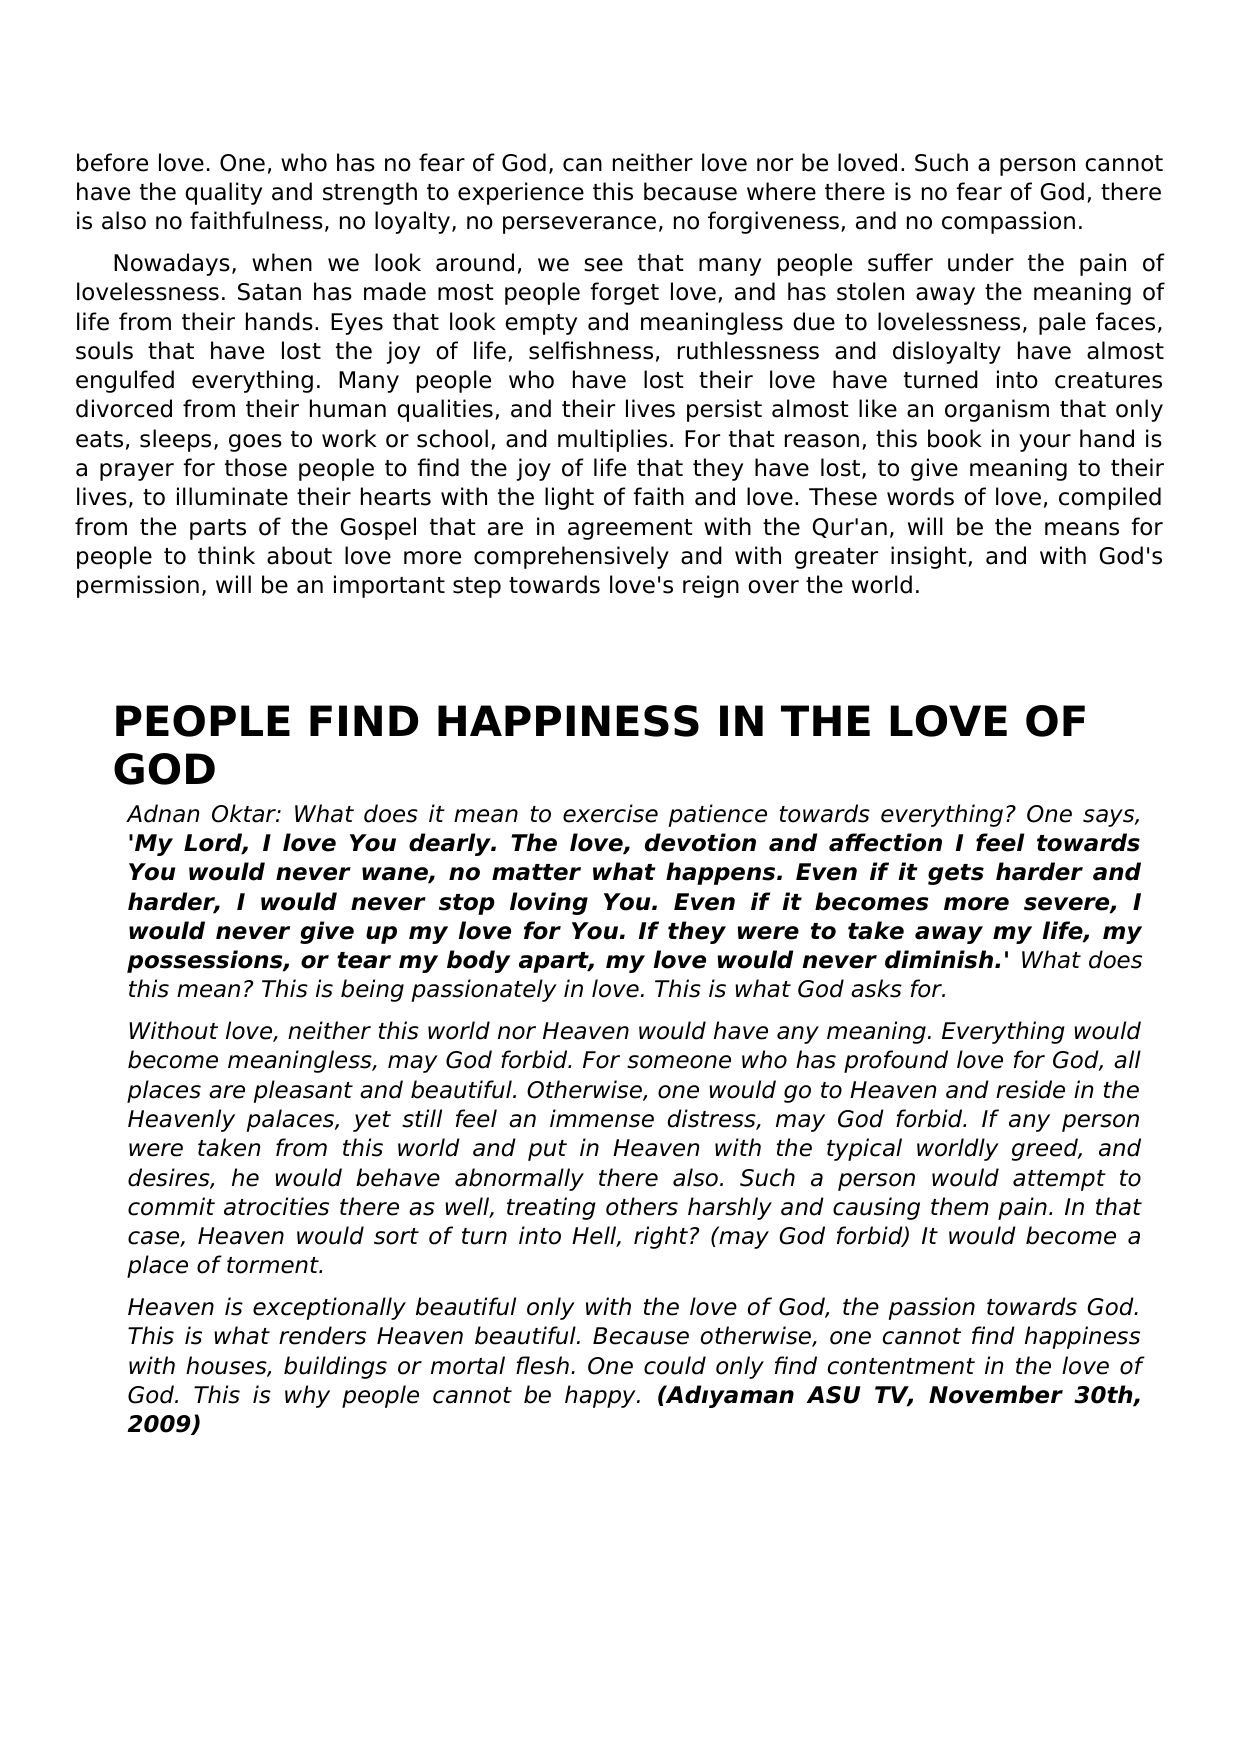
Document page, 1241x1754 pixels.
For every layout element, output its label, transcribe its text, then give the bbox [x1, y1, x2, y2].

text Heaven is exceptionally beautiful only with the love of God, the passion towards God. This is what renders Heaven beautiful. Because otherwise, one cannot find happiness with houses, buildings or mortal flesh. One could only find contentment in the love of God. This is why people cannot be happy. (Adıyaman ASU TV, November 30th, 2009) [127, 1294, 1143, 1438]
text Without love, neither this world nor Heaven would have any meaning. Everything would become meaningless, may God forbid. For someone who has profound love for God, all places are pleasant and beautiful. Otherwise, one would go to Heaven and reside in the Heavenly palaces, yet still feel an immense distress, may God forbid. If any person were taken from this world and put in Heaven with the typical worldly greed, and desires, he would behave abnormally there also. Such a person would attempt to commit atrocities there as well, treating others harshly and causing them pain. In that case, Heaven would sort of turn into Hell, right? (may God forbid) It would become a place of torment. [127, 1018, 1143, 1279]
subtitle PEOPLE FIND HAPPINESS IN THE LOVE OF GOD [112, 698, 1165, 795]
text Nowadays, when we look around, we see that many people suffer under the pain of lovelessness. Satan has made most people forget love, and has stolen away the meaning of life from their hands. Eyes that look empty and meaningless due to lovelessness, pale faces, souls that have lost the joy of life, selfishness, ruthlessness and disloyalty have almost engulfed everything. Many people who have lost their love have turned into creatures divorced from their human qualities, and their lives persist almost like an organism that only eats, sleeps, goes to work or school, and multiplies. For that reason, this book in your hand is a prayer for those people to find the joy of life that they have lost, to give meaning to their lives, to illuminate their hearts with the light of faith and love. These words of love, compiled from the parts of the Gospel that are in agreement with the Qur'an, will be the means for people to think about love more comprehensively and with greater insight, and with God's permission, will be an important step towards love's reign over the world. [75, 250, 1165, 599]
text before love. One, who has no fear of God, can neither love nor be loved. Such a person cannot have the quality and strength to experience this because where there is no fear of God, there is also no faithfulness, no loyalty, no perseverance, no forgiveness, and no compassion. [75, 150, 1165, 235]
text Adnan Oktar: What does it mean to exercise patience towards everything? One says, 'My Lord, I love You dearly. The love, devotion and affection I feel towards You would never wane, no matter what happens. Even if it gets harder and harder, I would never stop loving You. Even if it becomes more severe, I would never give up my love for You. If they were to take away my life, my possessions, or tear my body apart, my love would never diminish.' What does this mean? This is being passionately in love. This is what God asks for. [127, 801, 1143, 1003]
